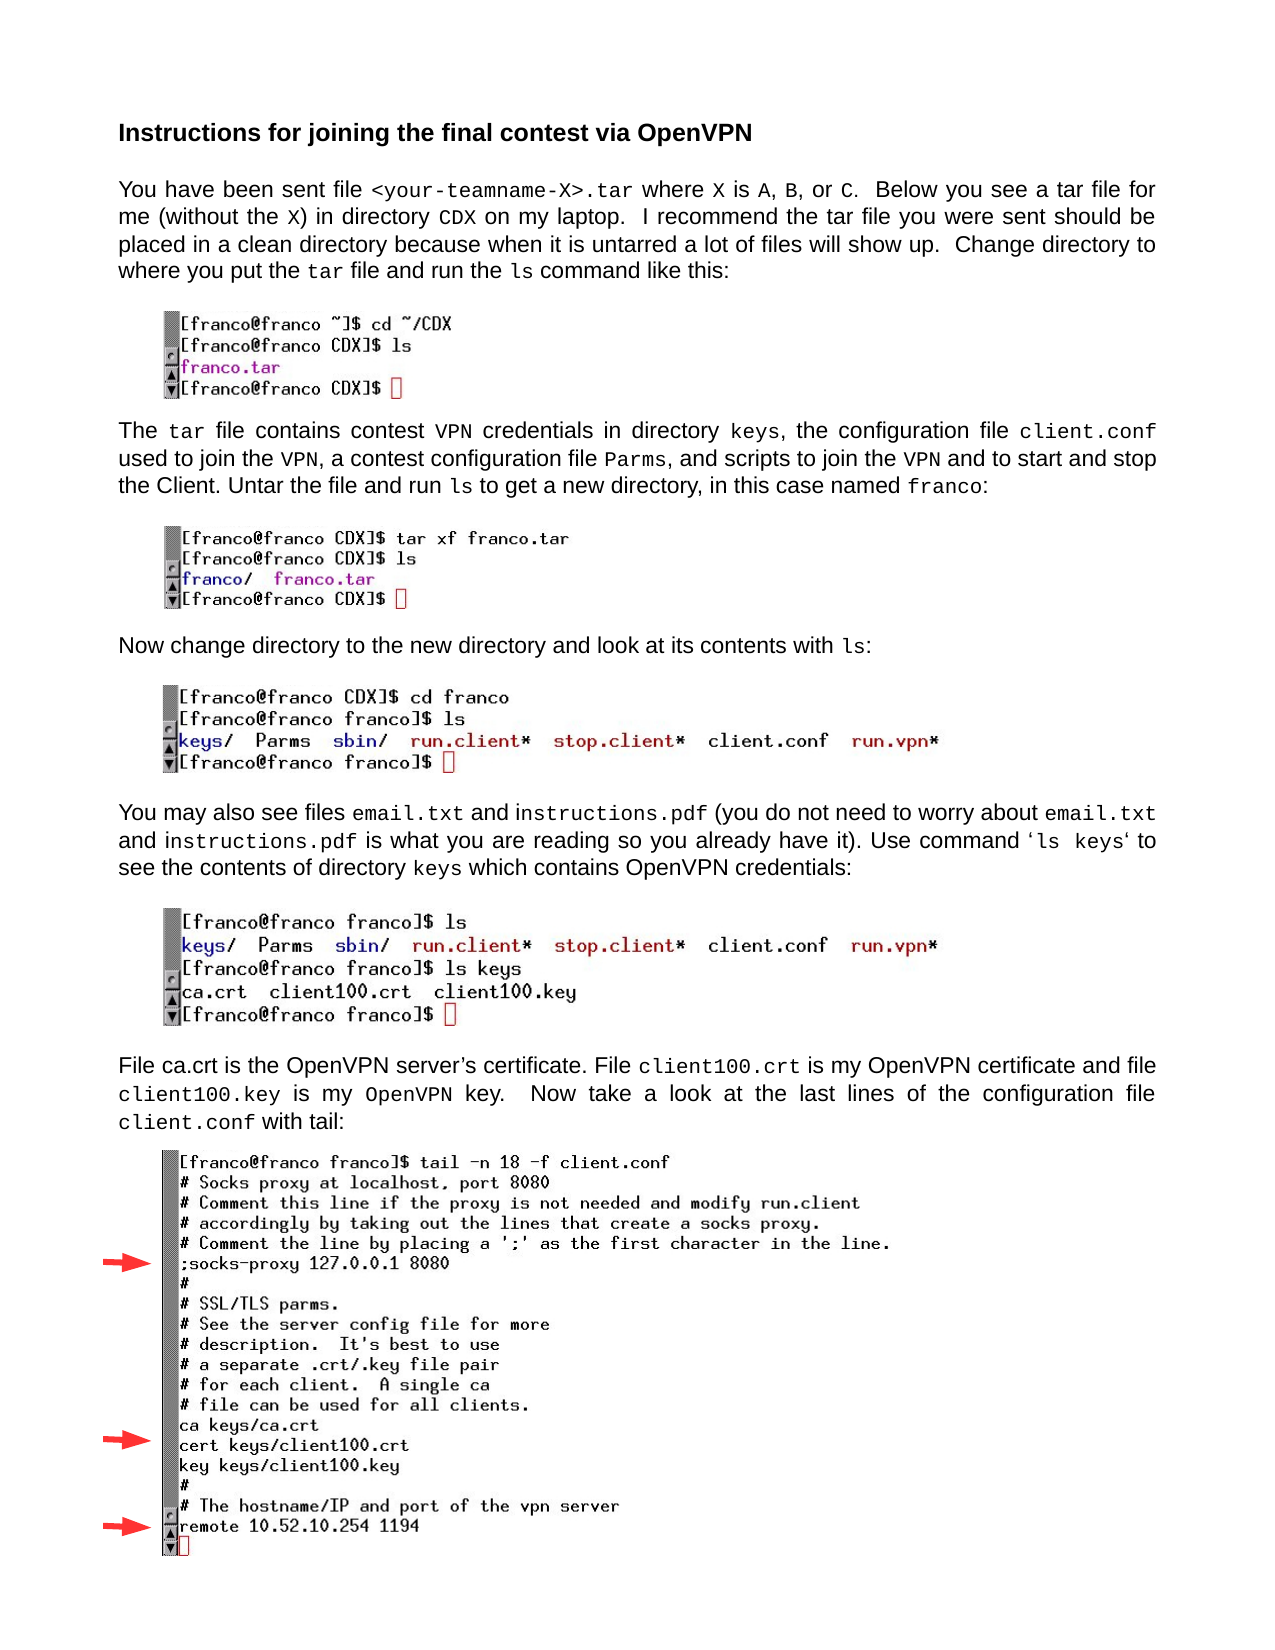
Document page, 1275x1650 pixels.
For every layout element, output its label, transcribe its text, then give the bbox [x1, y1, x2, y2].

text File ca.crt is the OpenVPN server’s certificate. File client100.crt is my OpenVPN certificate and file client100.key is my OpenVPN key. Now take a look at the last lines of the configuration file client.conf with tail: [118, 1052, 1157, 1135]
picture [163, 311, 491, 399]
text The tar file contains contest VPN credentials in directory keys, the configuration file client.conf used to join the VPN, a contest configuration file Parms, and scripts to join the VPN and to start and stop the Client. Untar the file and run ls to get a new directory, in this case named franco: [118, 417, 1157, 500]
text You have been sent file <your-teamname-X>.tar where X is A, B, or C. Below you see a tar file for me (without the X) in directory CDX on my laptop. I recommend the tar file you were sent should be placed in a clean directory because when it is untarred a lot of files will show up. Change directory to where you put the tar file and run the ls command like this: [118, 176, 1157, 285]
text Instructions for joining the final contest via OpenVPN [118, 118, 1157, 147]
text Now change directory to the new directory and look at its contents with ls: [118, 632, 1157, 659]
picture [163, 908, 1058, 1026]
text You may also see files email.txt and instructions.pdf (you do not need to worry about email.txt and instructions.pdf is what you are reading so you already have it). Use command ‘ls keys‘ to see the contents of directory keys which contains OpenVPN credentials: [118, 799, 1157, 882]
picture [164, 526, 587, 609]
picture [162, 685, 1060, 773]
picture [162, 1150, 981, 1556]
